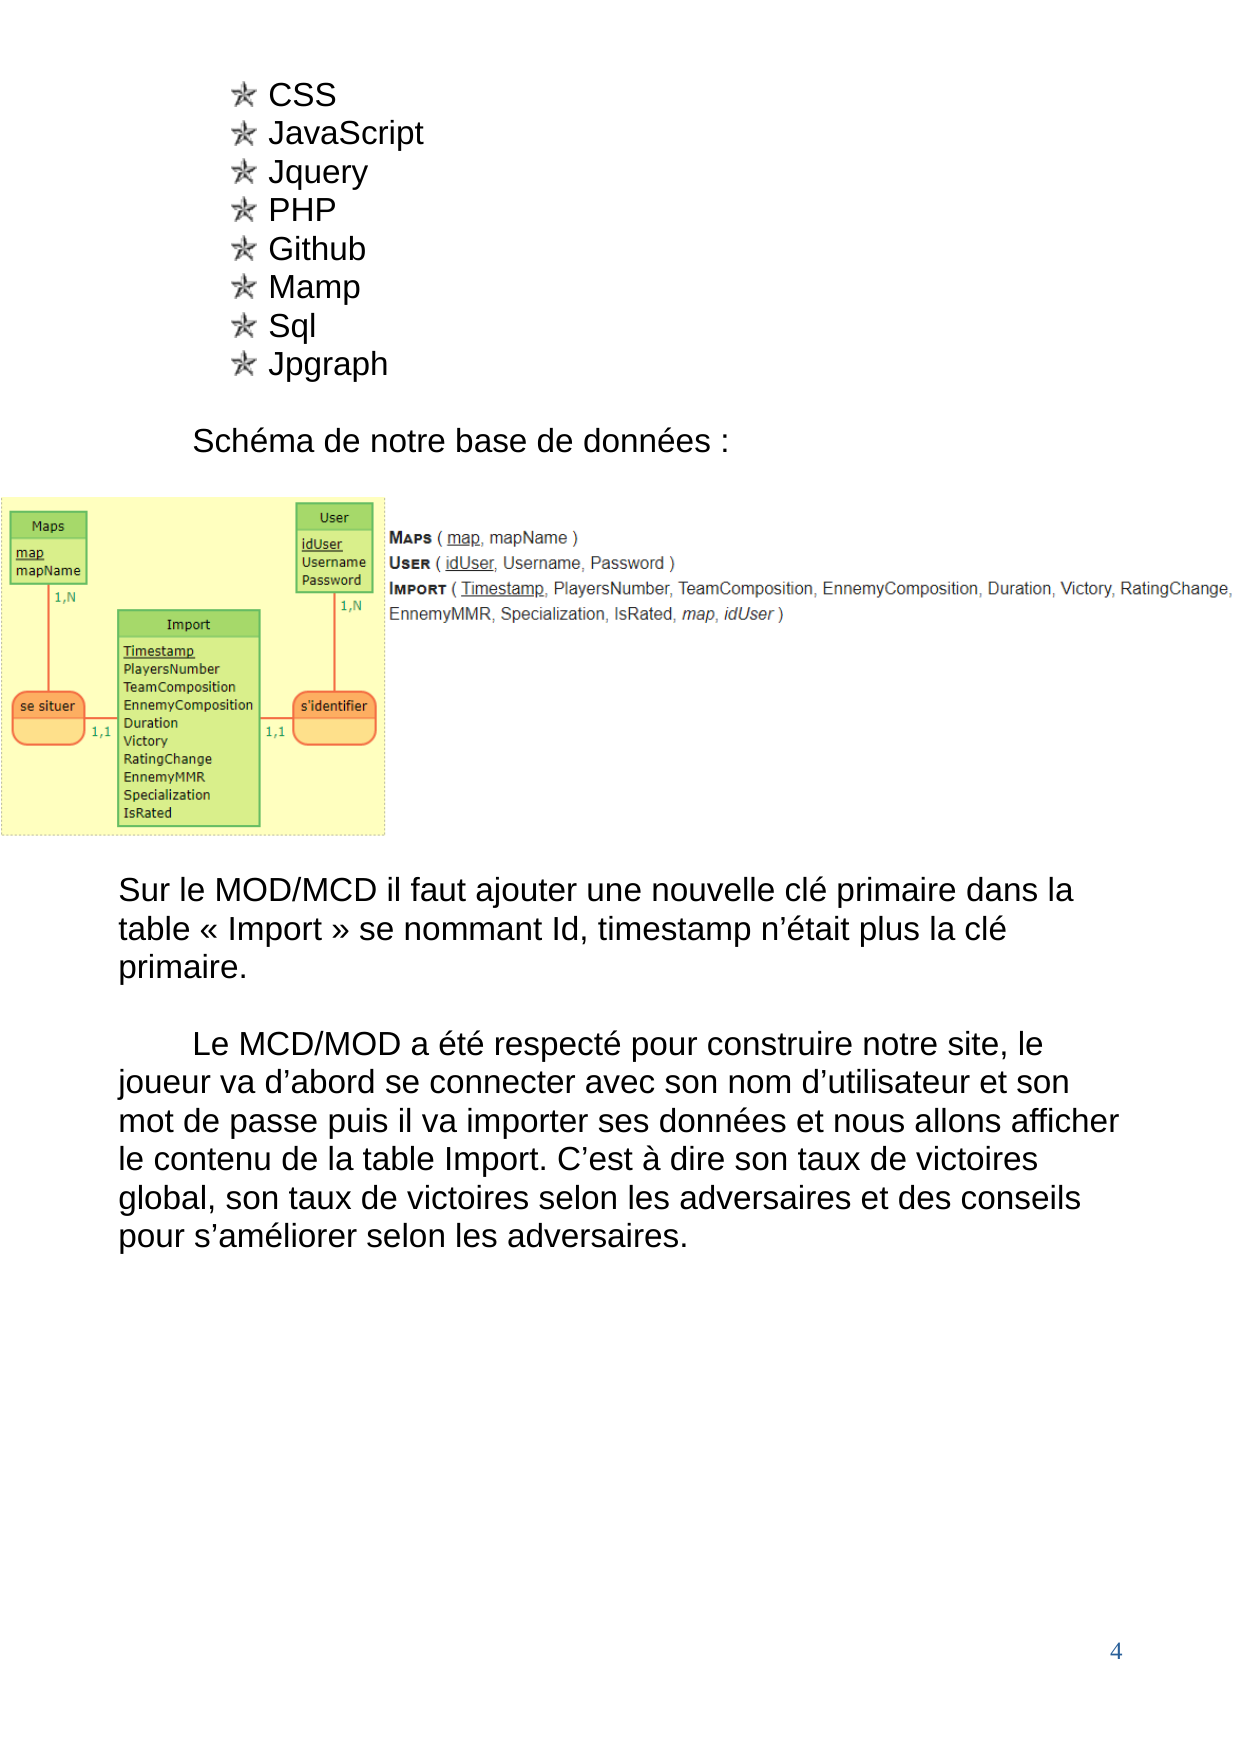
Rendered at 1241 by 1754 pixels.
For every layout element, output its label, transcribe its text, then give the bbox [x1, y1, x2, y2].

text Schéma de notre base de données : [118, 421, 1122, 459]
list Jpgraph [231, 344, 1122, 382]
list JavaScript [231, 113, 1122, 152]
list Mamp [231, 267, 1122, 306]
text Le MCD/MOD a été respecté pour construire notre site, le joueur va d’abord se connecter avec son nom d’utilisateur et son mot de passe puis il va importer ses données et nous allons afficher le contenu de la table Import. C’est à dire son taux de victoires global, son taux de victoires selon les adversaires et des conseils pour s’améliorer selon les adversaires. [118, 1024, 1122, 1254]
list CSS [231, 75, 1122, 113]
text Sur le MOD/MCD il faut ajouter une nouvelle clé primaire dans la table « Import » se nommant Id, timestamp n’était plus la clé primaire. [118, 870, 1122, 986]
list Github [231, 229, 1122, 267]
list Jquery [231, 152, 1122, 190]
list PHP [231, 190, 1122, 229]
list Sql [231, 306, 1122, 344]
